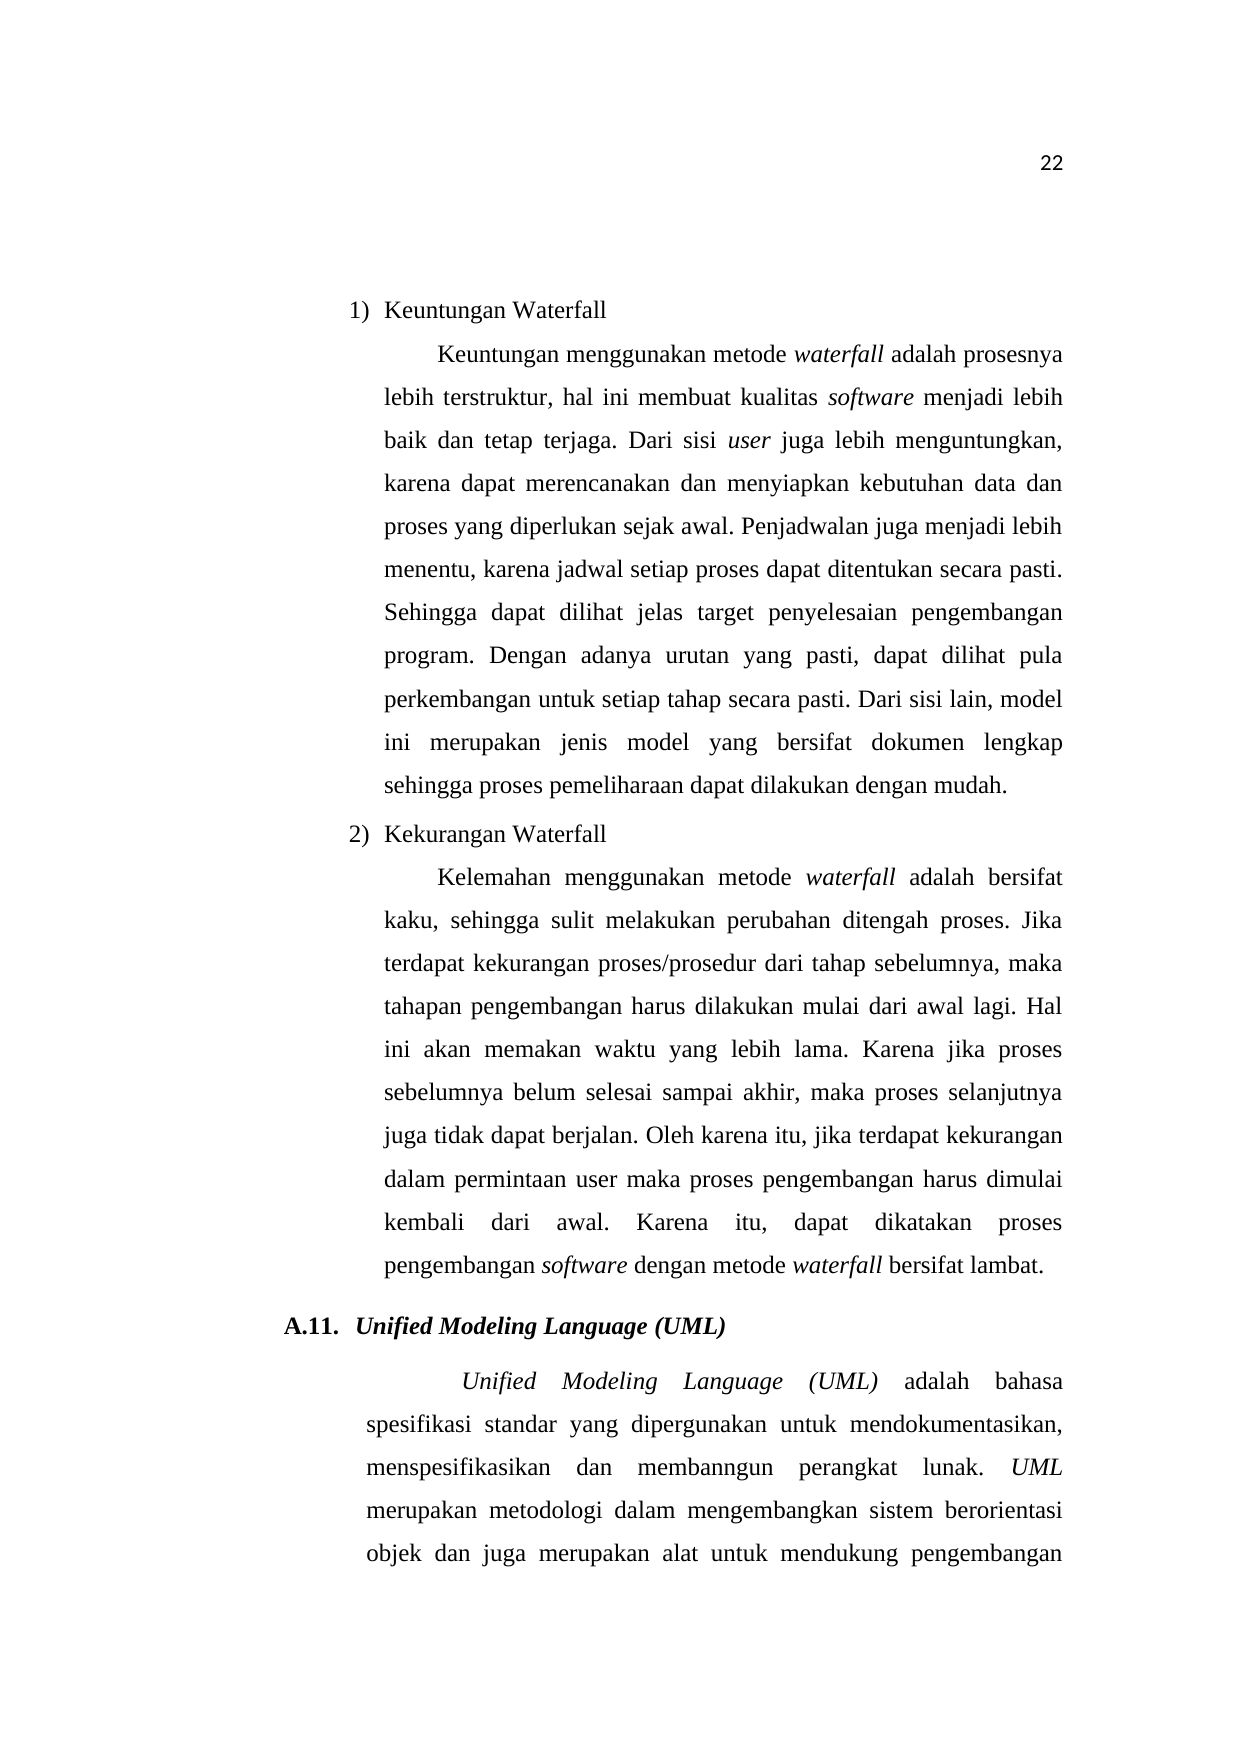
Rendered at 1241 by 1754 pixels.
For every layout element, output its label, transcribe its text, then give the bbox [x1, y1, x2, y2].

list Kekurangan Waterfall [348, 819, 1063, 848]
title Keuntungan Waterfall [348, 295, 1063, 324]
text Kelemahan menggunakan metode waterfall adalah bersifat kaku, sehingga sulit melakukan perubahan ditengah proses. Jika terdapat kekurangan proses/prosedur dari tahap sebelumnya, maka tahapan pengembangan harus dilakukan mulai dari awal lagi. Hal ini akan memakan waktu yang lebih lama. Karena jika proses sebelumnya belum selesai sampai akhir, maka proses selanjutnya juga tidak dapat berjalan. Oleh karena itu, jika terdapat kekurangan dalam permintaan user maka proses pengembangan harus dimulai kembali dari awal. Karena itu, dapat dikatakan proses pengembangan software dengan metode waterfall bersifat lambat. [384, 862, 1063, 1279]
list Unified Modeling Language (UML) [266, 1311, 1063, 1340]
text Keuntungan menggunakan metode waterfall adalah prosesnya lebih terstruktur, hal ini membuat kualitas software menjadi lebih baik dan tetap terjaga. Dari sisi user juga lebih menguntungkan, karena dapat merencanakan dan menyiapkan kebutuhan data dan proses yang diperlukan sejak awal. Penjadwalan juga menjadi lebih menentu, karena jadwal setiap proses dapat ditentukan secara pasti. Sehingga dapat dilihat jelas target penyelesaian pengembangan program. Dengan adanya urutan yang pasti, dapat dilihat pula perkembangan untuk setiap tahap secara pasti. Dari sisi lain, model ini merupakan jenis model yang bersifat dokumen lengkap sehingga proses pemeliharaan dapat dilakukan dengan mudah. [384, 339, 1063, 799]
list Unified Modeling Language (UML) adalah bahasa spesifikasi standar yang dipergunakan untuk mendokumentasikan, menspesifikasikan dan membanngun perangkat lunak. UML merupakan metodologi dalam mengembangkan sistem berorientasi objek dan juga merupakan alat untuk mendukung pengembangan [366, 1366, 1063, 1567]
